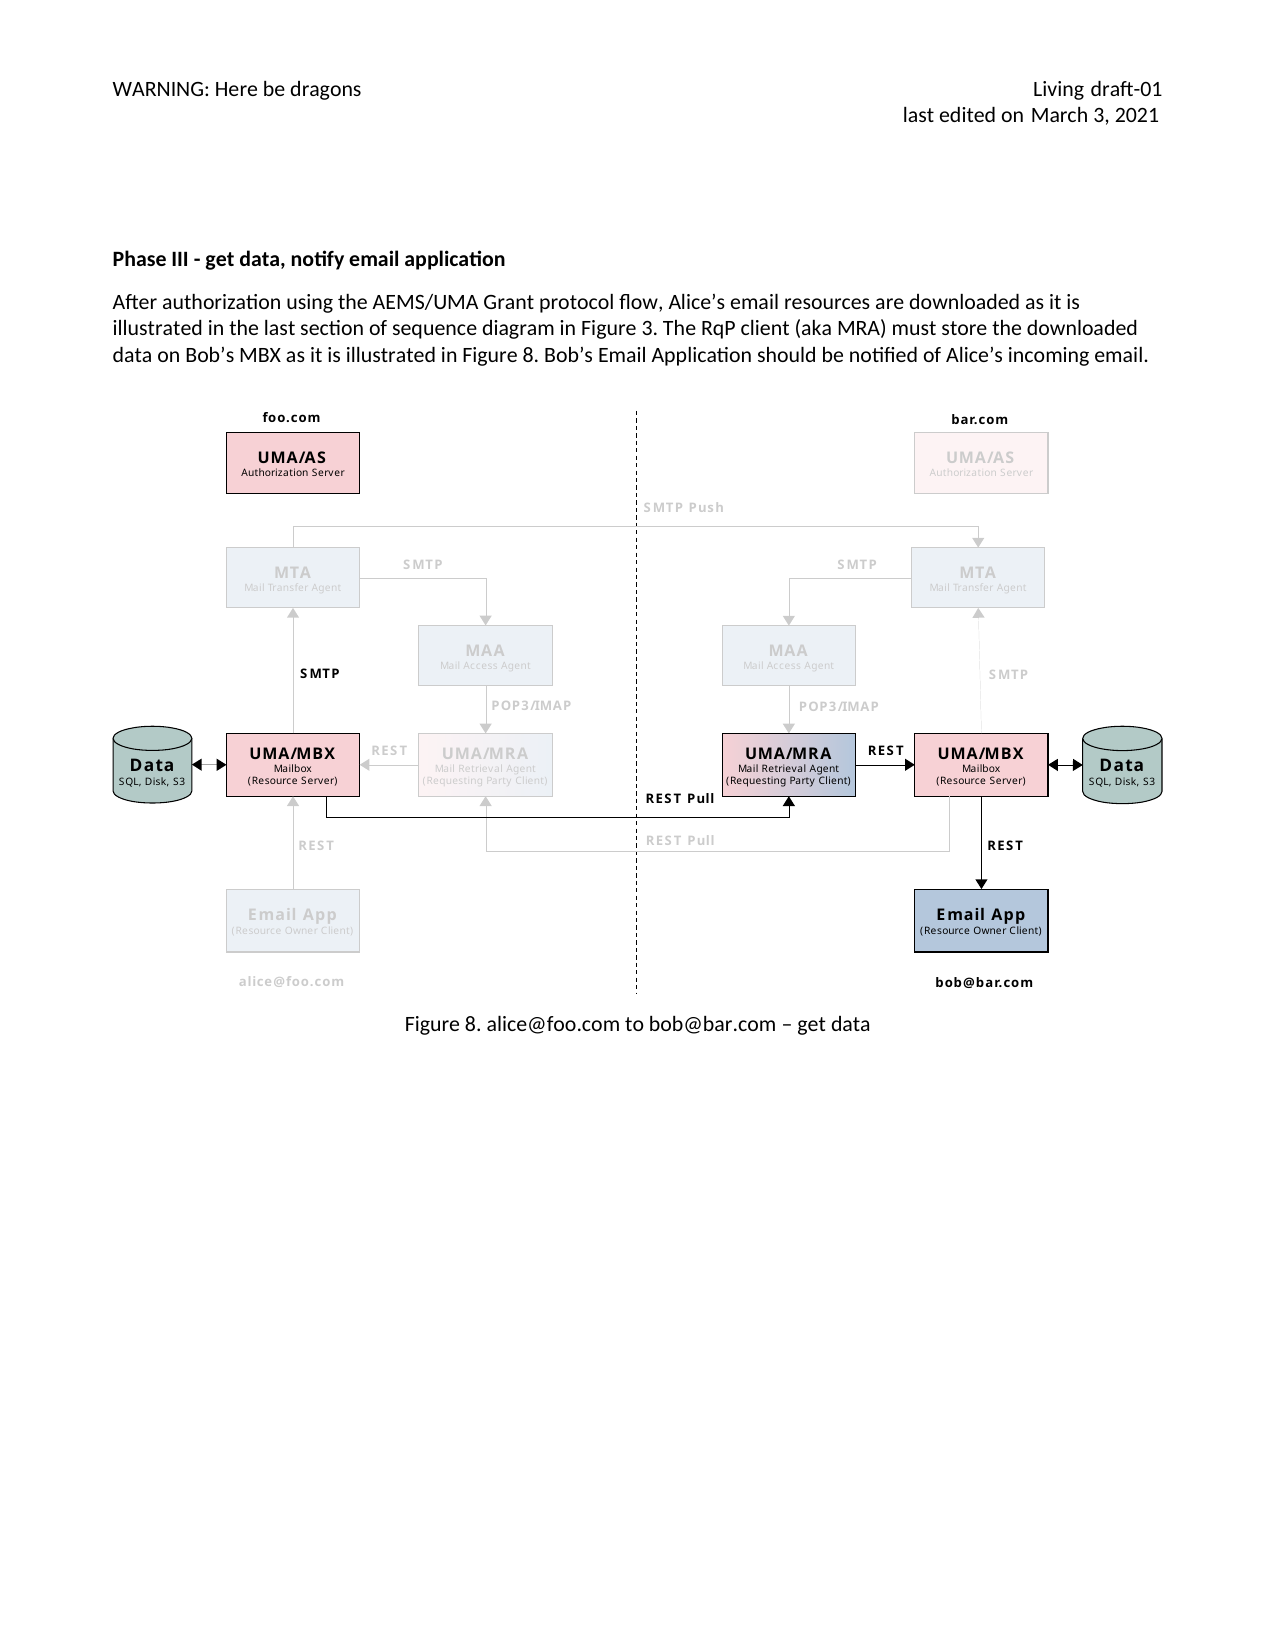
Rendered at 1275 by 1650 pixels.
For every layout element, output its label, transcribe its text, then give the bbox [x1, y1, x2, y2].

text Phase III - get data, notify email application [112, 245, 1162, 272]
text Figure 8. alice@foo.com to bob@bar.com – get data [112, 427, 1162, 765]
text Figure 8. alice@foo.com to bob@bar.com – get data [112, 765, 1162, 1037]
text Figure 8. alice@foo.com to bob@bar.com – get data [294, 527, 978, 817]
text After authorization using the AEMS/UMA Grant protocol flow, Alice’s email resources are downloaded as it is illustrated in the last section of sequence diagram in Figure 3. The RqP client (aka MRA) must store the downloaded data on Bob’s MBX as it is illustrated in Figure 8. Bob’s Email Application should be notified of Alice’s incoming email. [112, 288, 1162, 368]
text Figure 8. alice@foo.com to bob@bar.com – get data [294, 579, 486, 765]
text Figure 8. alice@foo.com to bob@bar.com – get data [790, 579, 981, 765]
text Figure 8. alice@foo.com to bob@bar.com – get data [327, 766, 486, 817]
text Figure 8. alice@foo.com to bob@bar.com – get data [487, 766, 949, 851]
